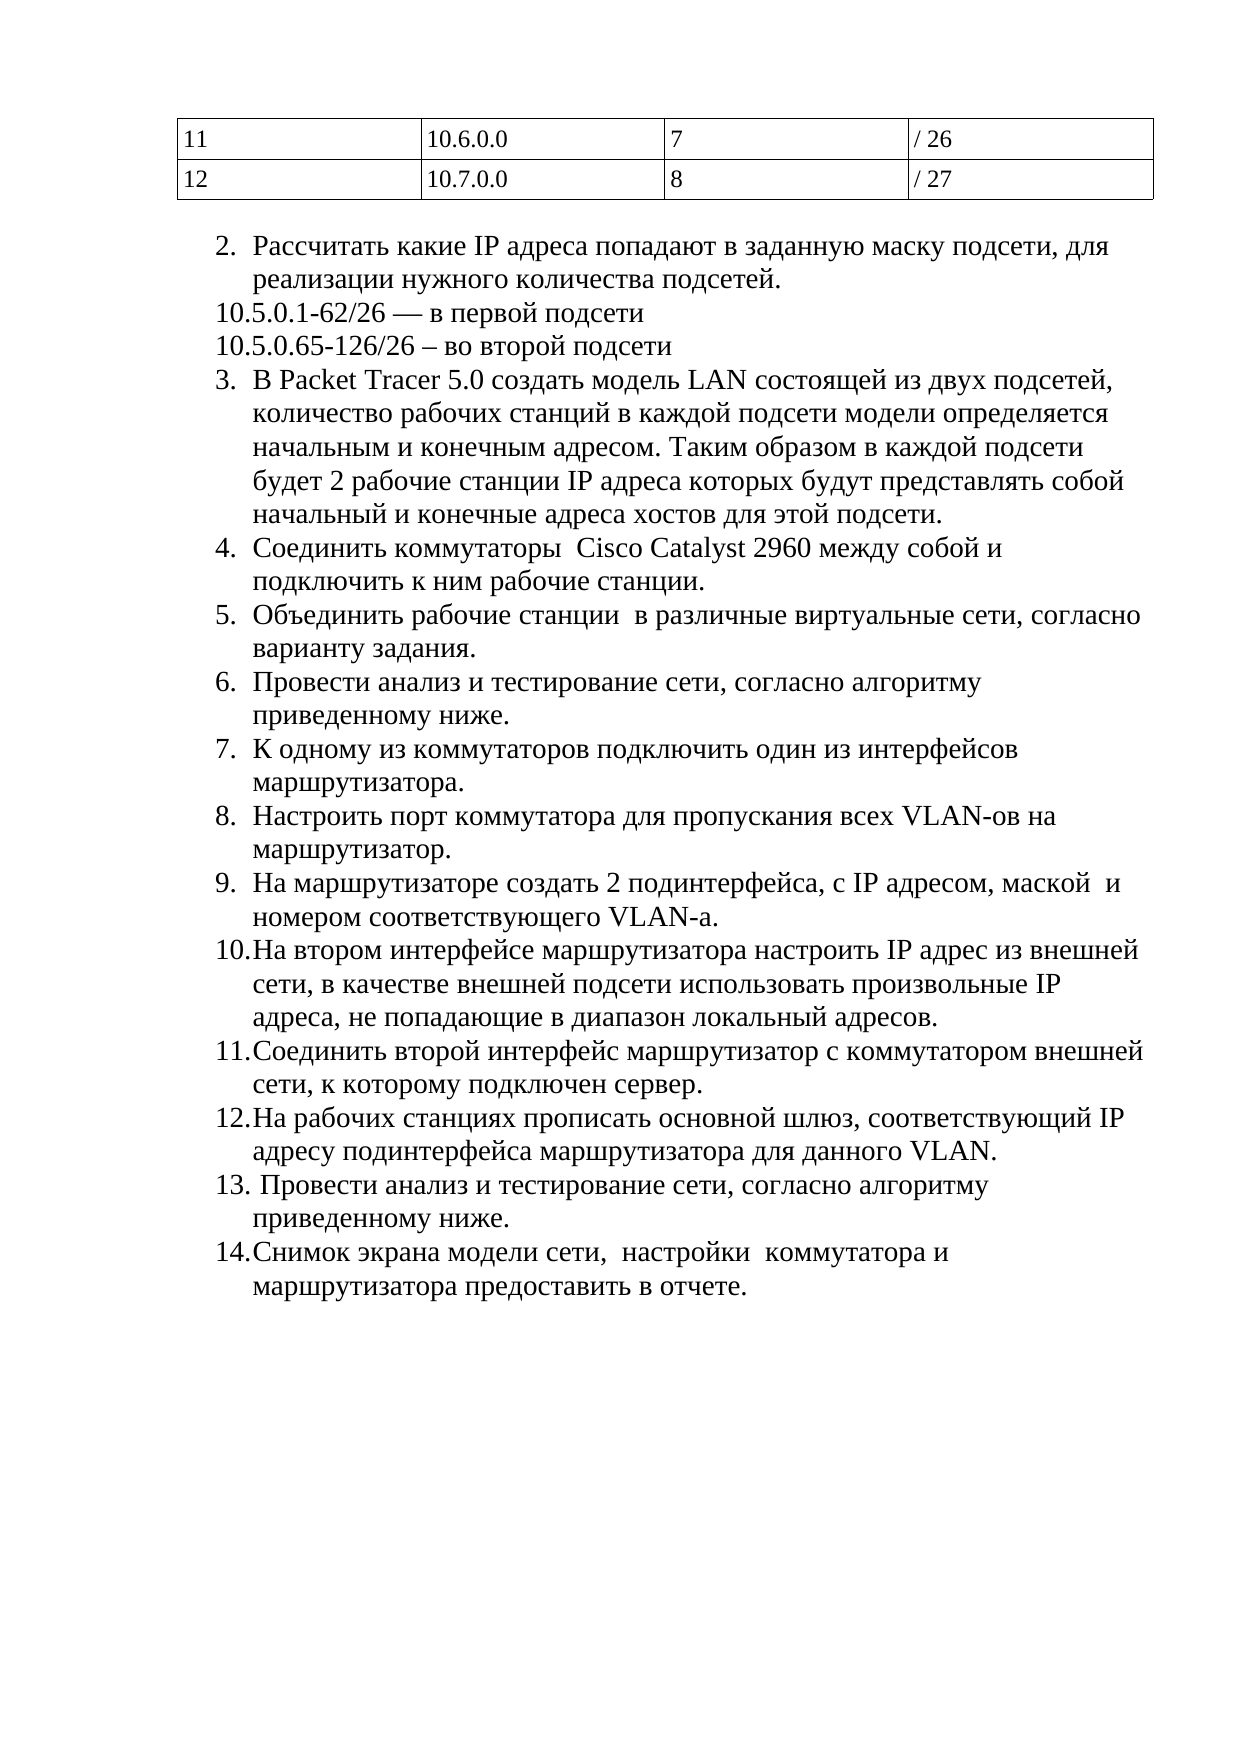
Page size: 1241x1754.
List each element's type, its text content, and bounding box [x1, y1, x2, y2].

list Провести анализ и тестирование сети, согласно алгоритму приведенному ниже. [215, 664, 1152, 731]
table_cell 11 [178, 119, 421, 158]
list На рабочих станциях прописать основной шлюз, соответствующий IP адресу подинтерфейса маршрутизатора для данного VLAN. [215, 1100, 1152, 1167]
list На маршрутизаторе создать 2 подинтерфейса, с IP адресом, маской и номером соответствующего VLAN-а. [215, 865, 1152, 932]
list Настроить порт коммутатора для пропускания всех VLAN-ов на маршрутизатор. [215, 798, 1152, 865]
list В Packet Tracer 5.0 создать модель LAN состоящей из двух подсетей, количество рабочих станций в каждой подсети модели определяется начальным и конечным адресом. Таким образом в каждой подсети будет 2 рабочие станции IP адреса которых будут представлять собой начальный и конечные адреса хостов для этой подсети. [215, 362, 1152, 530]
list Рассчитать какие IP адреса попадают в заданную маску подсети, для реализации нужного количества подсетей. [215, 228, 1152, 295]
table_cell 12 [178, 160, 421, 199]
text 10.5.0.65-126/26 – во второй подсети [215, 328, 1152, 362]
list Объединить рабочие станции в различные виртуальные сети, согласно варианту задания. [215, 597, 1152, 664]
list Соединить второй интерфейс маршрутизатор с коммутатором внешней сети, к которому подключен сервер. [215, 1033, 1152, 1100]
table_cell / 27 [909, 160, 1153, 199]
table_cell / 26 [909, 119, 1153, 158]
list Снимок экрана модели сети, настройки коммутатора и маршрутизатора предоставить в отчете. [215, 1234, 1152, 1301]
list На втором интерфейсе маршрутизатора настроить IP адрес из внешней сети, в качестве внешней подсети использовать произвольные IP адреса, не попадающие в диапазон локальный адресов. [215, 932, 1152, 1033]
table_cell 10.6.0.0 [422, 119, 664, 158]
list Провести анализ и тестирование сети, согласно алгоритму приведенному ниже. [215, 1167, 1152, 1234]
list К одному из коммутаторов подключить один из интерфейсов маршрутизатора. [215, 731, 1152, 798]
list Соединить коммутаторы Cisco Catalyst 2960 между собой и подключить к ним рабочие станции. [215, 530, 1152, 597]
text 10.5.0.1-62/26 — в первой подсети [215, 295, 1152, 328]
table_cell 8 [665, 160, 908, 199]
table_cell 10.7.0.0 [422, 160, 664, 199]
table_cell 7 [665, 119, 908, 158]
